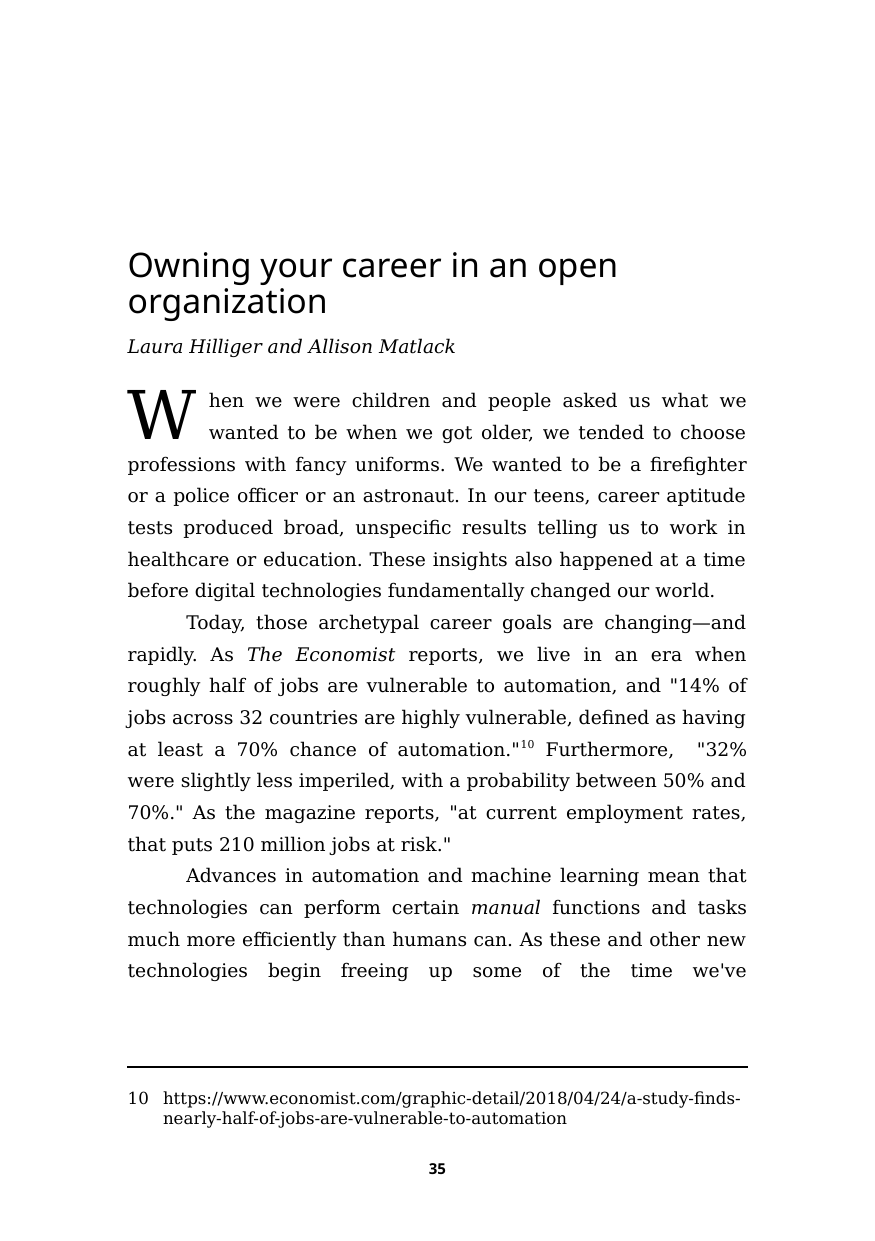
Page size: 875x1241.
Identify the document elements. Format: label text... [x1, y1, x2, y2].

text Advances in automation and machine learning mean that technologies can perform certain manual functions and tasks much more efficiently than humans can. As these and other new technologies begin freeing up some of the time we've [127, 866, 747, 982]
text When we were children and people asked us what we wanted to be when we got older, we tended to choose professions with fancy uniforms. We wanted to be a firefighter or a police officer or an astronaut. In our teens, career aptitude tests produced broad, unspecific results telling us to work in healthcare or education. These insights also happened at a time before digital technologies fundamentally changed our world. [127, 391, 747, 602]
text Laura Hilliger and Allison Matlack [127, 336, 747, 358]
text Today, those archetypal career goals are changing—and rapidly. As The Economist reports, we live in an era when roughly half of jobs are vulnerable to automation, and "14% of jobs across 32 countries are highly vulnerable, defined as having at least a 70% chance of automation." Furthermore, "32% were slightly less imperiled, with a probability between 50% and 70%." As the magazine reports, "at current employment rates, that puts 210 million jobs at risk." [127, 612, 747, 856]
subtitle Owning your career in an open organization [127, 246, 747, 324]
text https://www.economist.com/graphic-detail/2018/04/24/a-study-finds-nearly-half-of-jobs-are-vulnerable-to-automation [127, 1089, 747, 1128]
